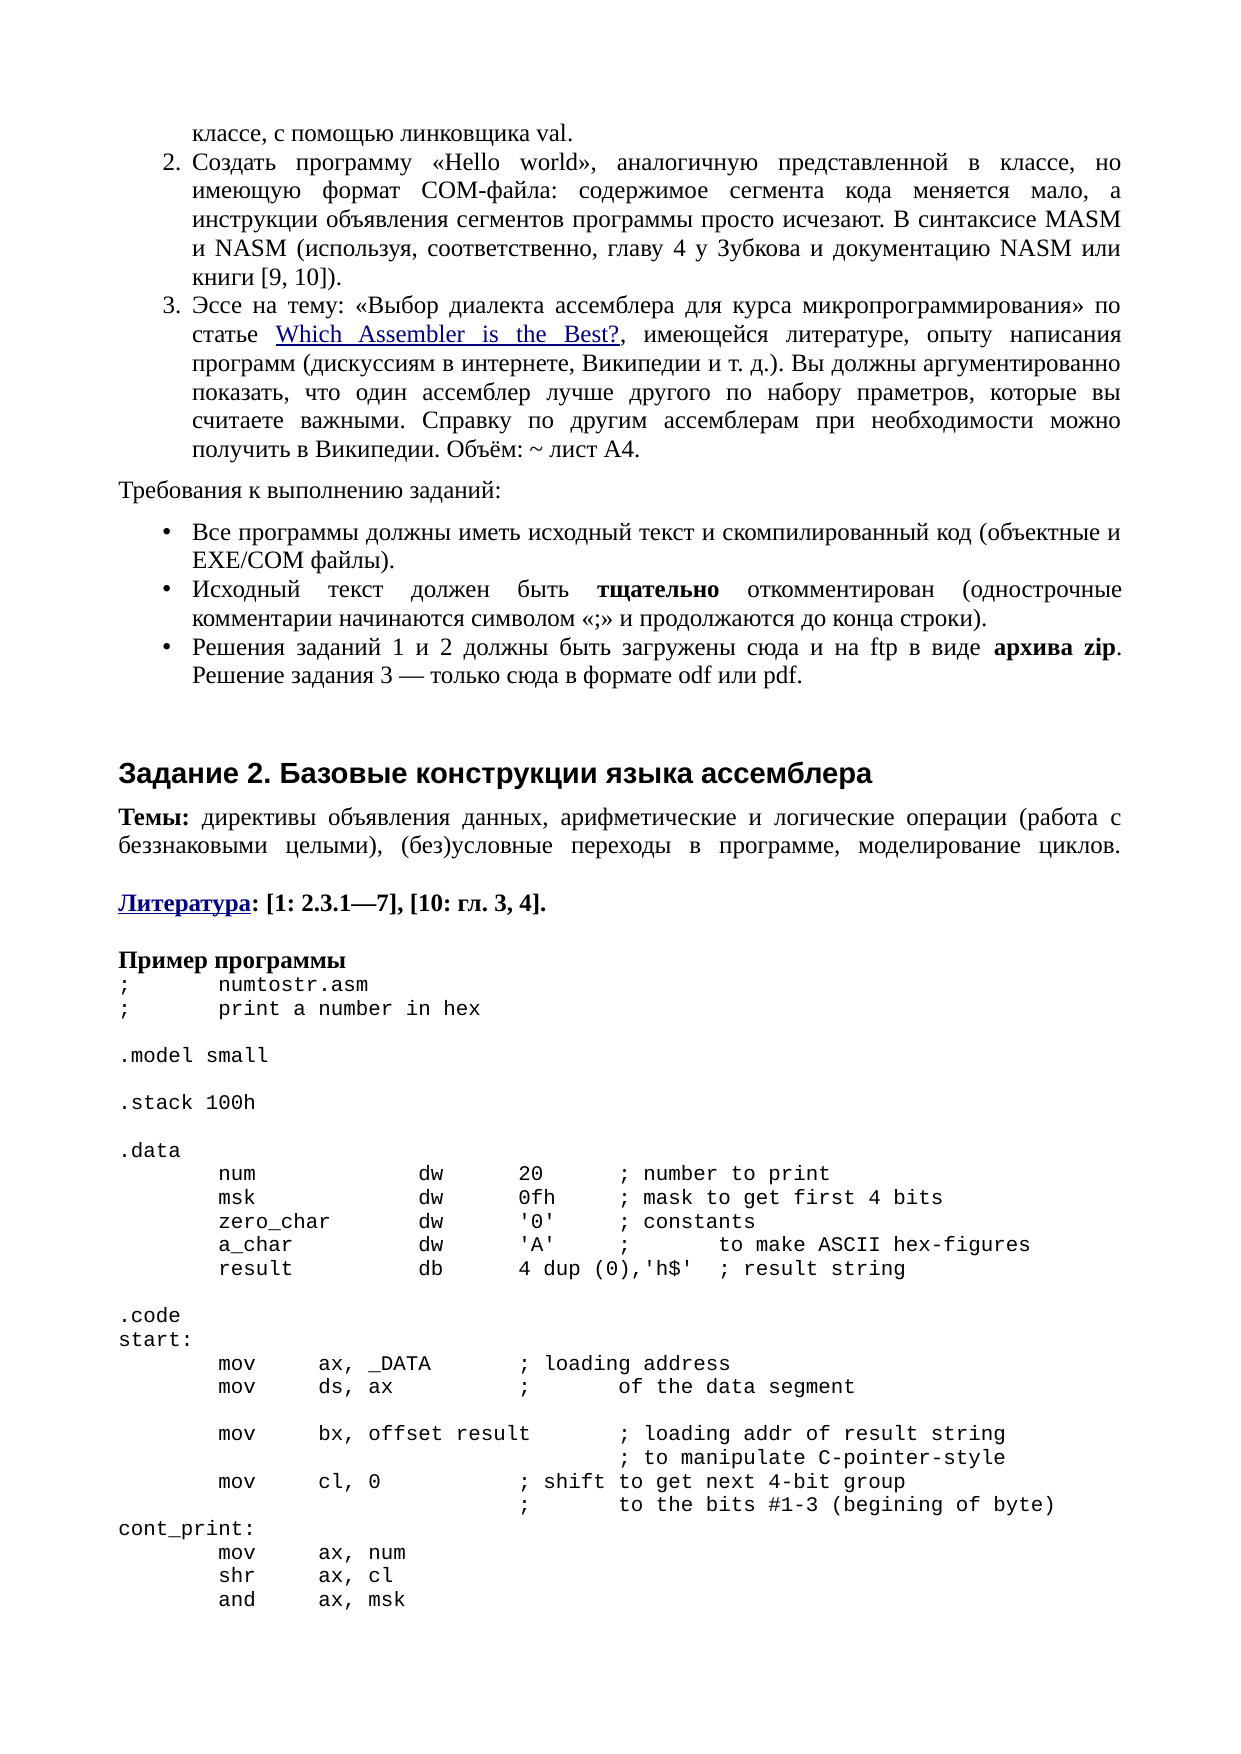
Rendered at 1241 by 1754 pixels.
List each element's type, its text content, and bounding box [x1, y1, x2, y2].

text ; print a number in hex [118, 998, 1122, 1021]
text .model small [118, 1045, 1122, 1069]
list Создать программу «Hello world», аналогичную представленной в классе, но имеющую формат COM-файла: содержимое сегмента кода меняется мало, а инструкции объявления сегментов программы просто исчезают. В синтаксисе MASM и NASM (используя, соответственно, главу 4 у Зубкова и документацию NASM или книги [9, 10]). [162, 147, 1122, 291]
text mov ax, _DATA ; loading address [118, 1352, 1122, 1376]
text start: [118, 1329, 1122, 1352]
subtitle Задание 2. Базовые конструкции языка ассемблера [118, 756, 1122, 789]
text shr ax, cl [118, 1565, 1122, 1589]
text .code [118, 1305, 1122, 1329]
text mov ax, num [118, 1542, 1122, 1565]
text .stack 100h [118, 1092, 1122, 1116]
text zero_char dw '0' ; constants [118, 1211, 1122, 1234]
text num dw 20 ; number to print [118, 1163, 1122, 1187]
text mov cl, 0 ; shift to get next 4-bit group [118, 1471, 1122, 1494]
text a_char dw 'A' ; to make ASCII hex-figures [118, 1234, 1122, 1258]
text Пример программы [118, 917, 1122, 974]
list Все программы должны иметь исходный текст и скомпилированный код (объектные и EXE/COM файлы). [162, 517, 1122, 574]
text mov ds, ax ; of the data segment [118, 1376, 1122, 1400]
text ; numtostr.asm [118, 974, 1122, 998]
list классе, с помощью линковщика val. [162, 118, 1122, 147]
text msk dw 0fh ; mask to get first 4 bits [118, 1187, 1122, 1211]
text mov bx, offset result ; loading addr of result string [118, 1423, 1122, 1447]
text Темы: директивы объявления данных, арифметические и логические операции (работа с беззнаковыми целыми), (без)условные переходы в программе, моделирование циклов. Литература: [1: 2.3.1—7], [10: гл. 3, 4]. [118, 802, 1122, 917]
text ; to the bits #1-3 (begining of byte) [118, 1494, 1122, 1518]
text .data [118, 1140, 1122, 1163]
text cont_print: [118, 1518, 1122, 1542]
text Требования к выполнению заданий: [118, 476, 1122, 504]
list Исходный текст должен быть тщательно откомментирован (однострочные комментарии начинаются символом «;» и продолжаются до конца строки). [162, 574, 1122, 632]
list Эссе на тему: «Выбор диалекта ассемблера для курса микропрограммирования» по статье Which Assembler is the Best?, имеющейся литературе, опыту написания программ (дискуссиям в интернете, Википедии и т. д.). Вы должны аргументированно показать, что один ассемблер лучше другого по набору праметров, которые вы считаете важными. Справку по другим ассемблерам при необходимости можно получить в Википедии. Объём: ~ лист A4. [162, 291, 1122, 463]
text result db 4 dup (0),'h$' ; result string [118, 1258, 1122, 1282]
text ; to manipulate C-pointer-style [118, 1447, 1122, 1471]
list Решения заданий 1 и 2 должны быть загружены сюда и на ftp в виде архива zip. Решение задания 3 — только сюда в формате odf или pdf. [162, 632, 1122, 689]
text and ax, msk [118, 1589, 1122, 1613]
